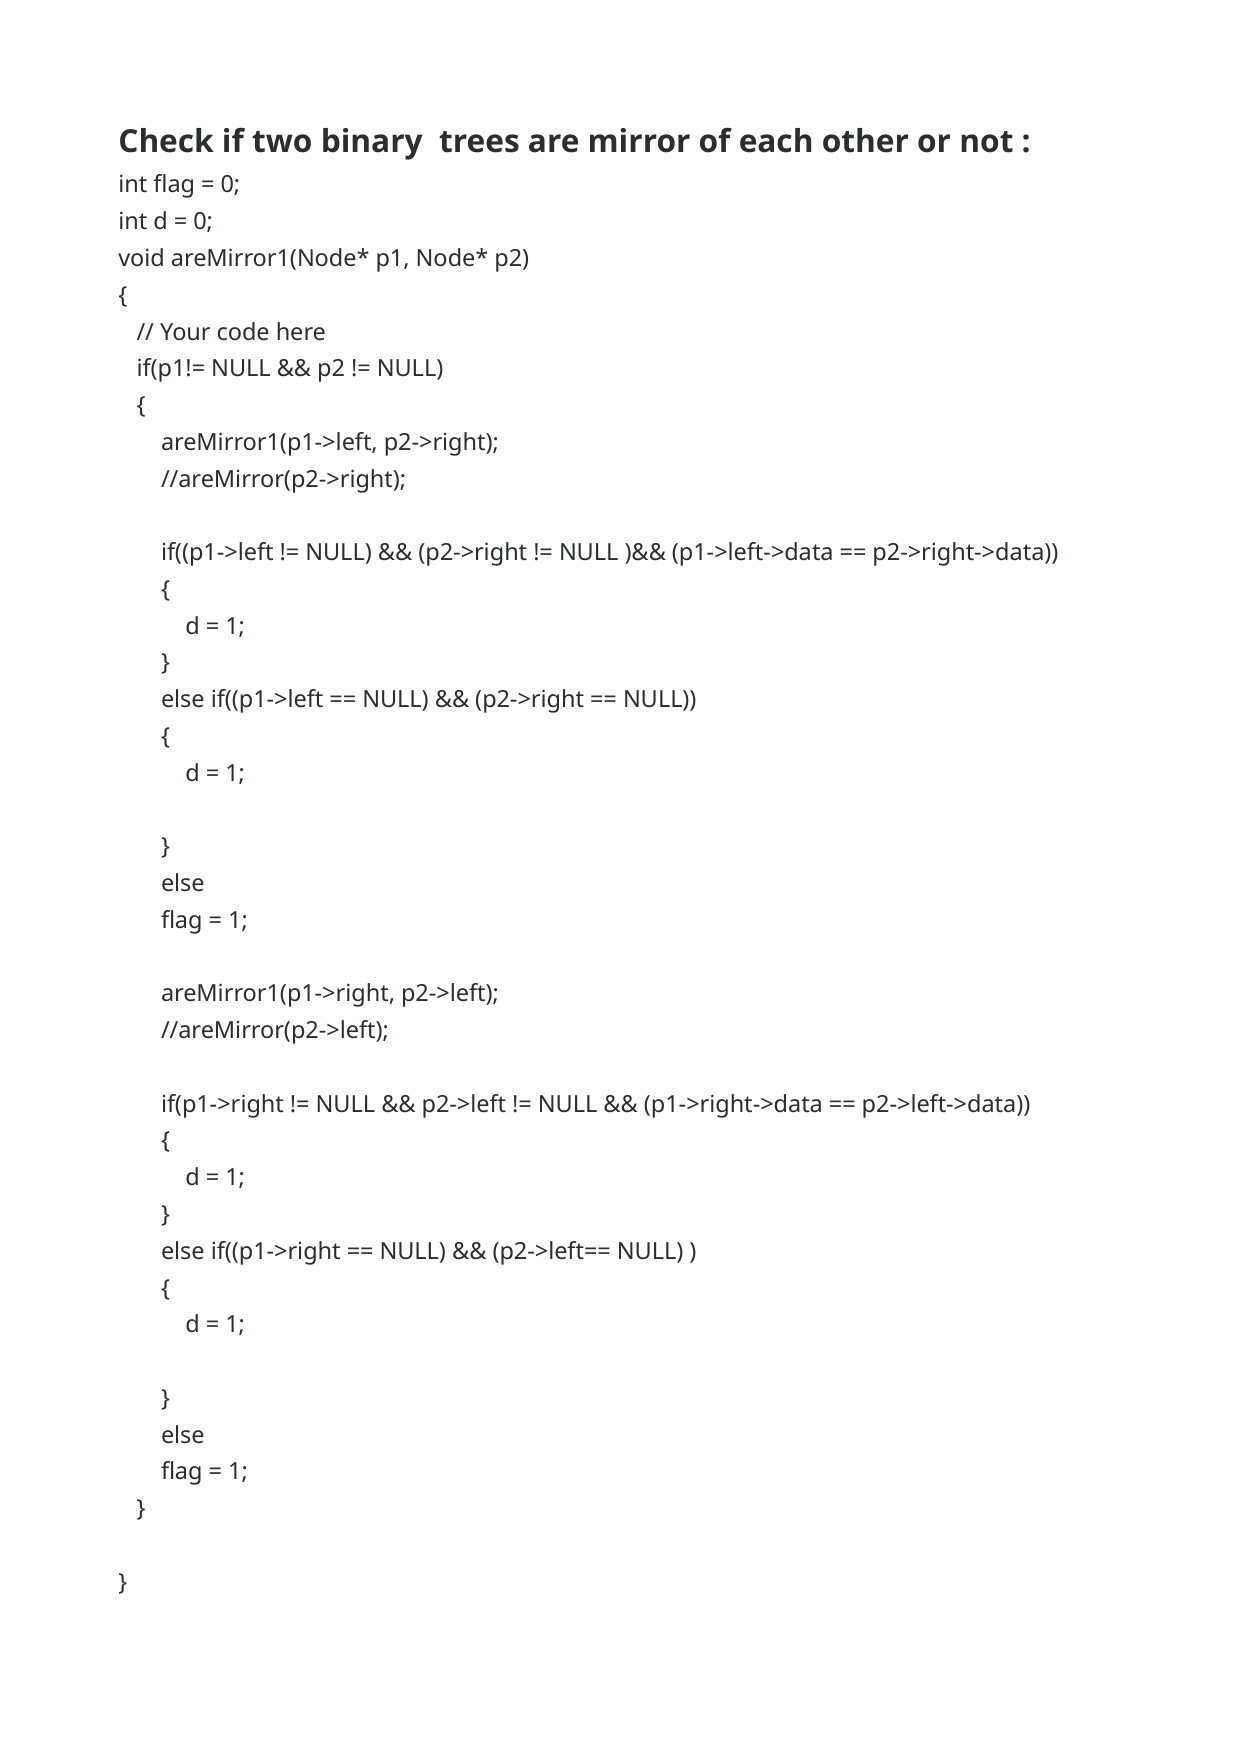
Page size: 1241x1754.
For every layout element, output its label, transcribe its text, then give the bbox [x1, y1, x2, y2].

text //areMirror(p2->left); [118, 1013, 1122, 1045]
text else if((p1->right == NULL) && (p2->left== NULL) ) [118, 1234, 1122, 1266]
text { [118, 278, 1122, 310]
text { [118, 719, 1122, 751]
text areMirror1(p1->right, p2->left); [118, 977, 1122, 1009]
text //areMirror(p2->right); [118, 462, 1122, 494]
text { [118, 1124, 1122, 1156]
text else [118, 1418, 1122, 1450]
text } [118, 1491, 1122, 1523]
text d = 1; [118, 609, 1122, 641]
text if(p1->right != NULL && p2->left != NULL && (p1->right->data == p2->left->data)) [118, 1087, 1122, 1119]
text d = 1; [118, 1161, 1122, 1192]
text { [118, 572, 1122, 604]
text { [118, 1271, 1122, 1303]
text } [118, 1197, 1122, 1229]
text void areMirror1(Node* p1, Node* p2) [118, 241, 1122, 273]
text areMirror1(p1->left, p2->right); [118, 425, 1122, 457]
text int d = 0; [118, 204, 1122, 236]
text flag = 1; [118, 1455, 1122, 1487]
text Check if two binary trees are mirror of each other or not : [118, 118, 1122, 161]
text flag = 1; [118, 903, 1122, 935]
text } [118, 1381, 1122, 1413]
text { [118, 388, 1122, 420]
text d = 1; [118, 1308, 1122, 1339]
text // Your code here [118, 315, 1122, 347]
text if((p1->left != NULL) && (p2->right != NULL )&& (p1->left->data == p2->right->data)) [118, 535, 1122, 567]
text if(p1!= NULL && p2 != NULL) [118, 352, 1122, 383]
text } [118, 646, 1122, 678]
text int flag = 0; [118, 168, 1122, 200]
text else if((p1->left == NULL) && (p2->right == NULL)) [118, 682, 1122, 714]
text } [118, 1565, 1122, 1597]
text } [118, 829, 1122, 862]
text d = 1; [118, 756, 1122, 788]
text else [118, 866, 1122, 898]
